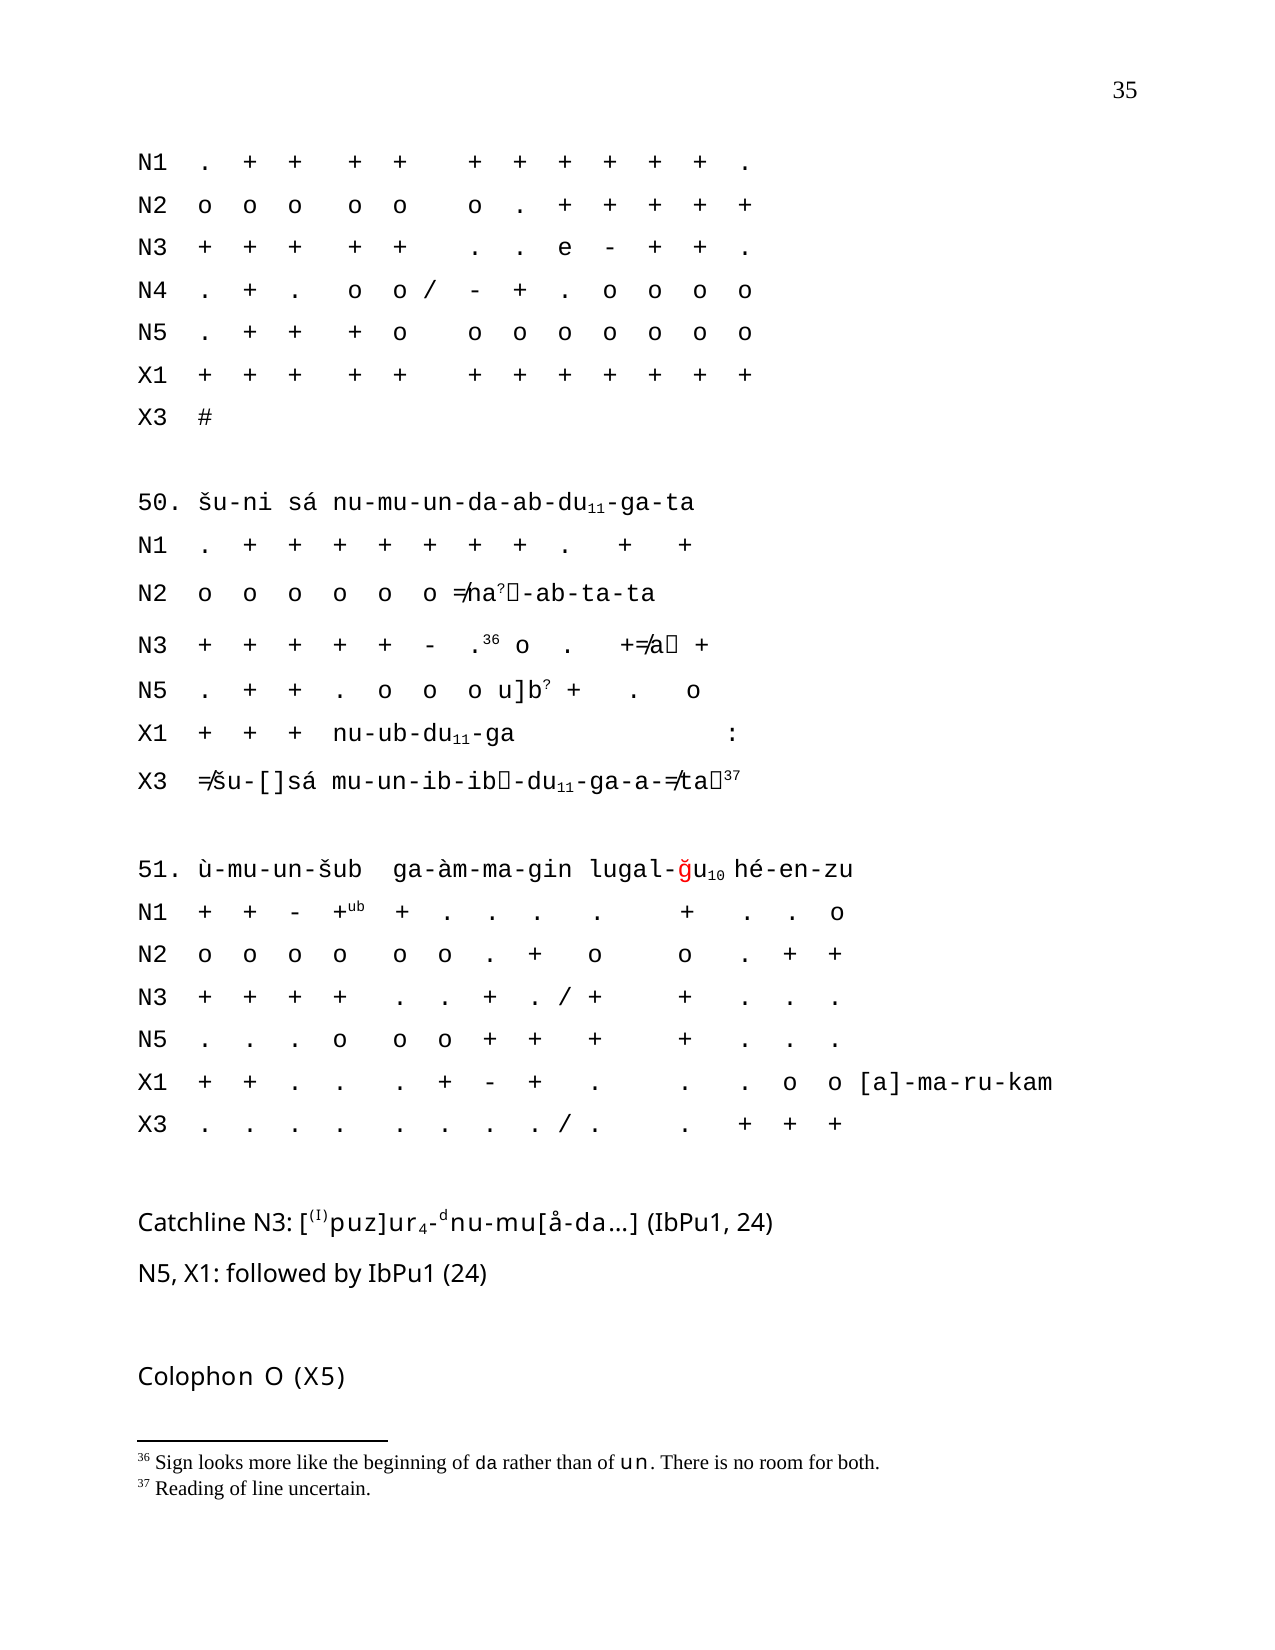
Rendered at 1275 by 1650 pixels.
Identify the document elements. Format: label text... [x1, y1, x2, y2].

text Colophon O (X5) [137, 1358, 1138, 1392]
text Catchline N3: [(I)puz]ur4-dnu-mu[å-da…] (IbPu1, 24) [137, 1205, 1138, 1239]
text N4 . + . o o / - + . o o o o [137, 277, 1138, 306]
text Reading of line uncertain. [137, 1476, 1138, 1500]
text N5 . + + + o o o o o o o o [137, 320, 1138, 348]
text N1 . + + + + + + + + + + . [137, 150, 1138, 178]
text N3 + + + + + - . o . +≠a + [137, 626, 1138, 661]
text N3 + + + + + . . e - + + . [137, 235, 1138, 263]
text Sign looks more like the beginning of da rather than of un. There is no room for both. [137, 1447, 1138, 1476]
text N5 . . . o o o + + + + . . . [137, 1027, 1138, 1055]
text N5, X1: followed by IbPu1 (24) [137, 1256, 1138, 1290]
text X3 # [137, 405, 1138, 433]
text N2 o o o o o o . + o o . + + [137, 942, 1138, 970]
text 51. ù-mu-un-šub ga-àm-ma-gin lugal-ğu10 hé-en-zu [137, 857, 1138, 885]
text N3 + + + + . . + . / + + . . . [137, 984, 1138, 1012]
text X1 + + . . . + - + . . . o o [a]-ma-ru-kam [137, 1069, 1138, 1097]
text 50. šu-ni sá nu-mu-un-da-ab-du11-ga-ta [137, 490, 1138, 518]
text N2 o o o o o o . + + + + + [137, 192, 1138, 221]
text X3 . . . . . . . . / . . + + + [137, 1112, 1138, 1140]
text X1 + + + nu-ub-du11-ga : [137, 720, 1138, 748]
text N2 o o o o o o ≠na?-ab-ta-ta [137, 575, 1138, 609]
text X3 ≠šu-[]sá mu-un-ib-ib-du11-ga-a-≠ta [137, 763, 1138, 797]
text N1 . + + + + + + + . + + [137, 532, 1138, 561]
text N1 + + - +ub + . . . . + . . o [137, 899, 1138, 927]
text N5 . + + . o o o u]b? + . o [137, 678, 1138, 706]
text X1 + + + + + + + + + + + + [137, 362, 1138, 391]
